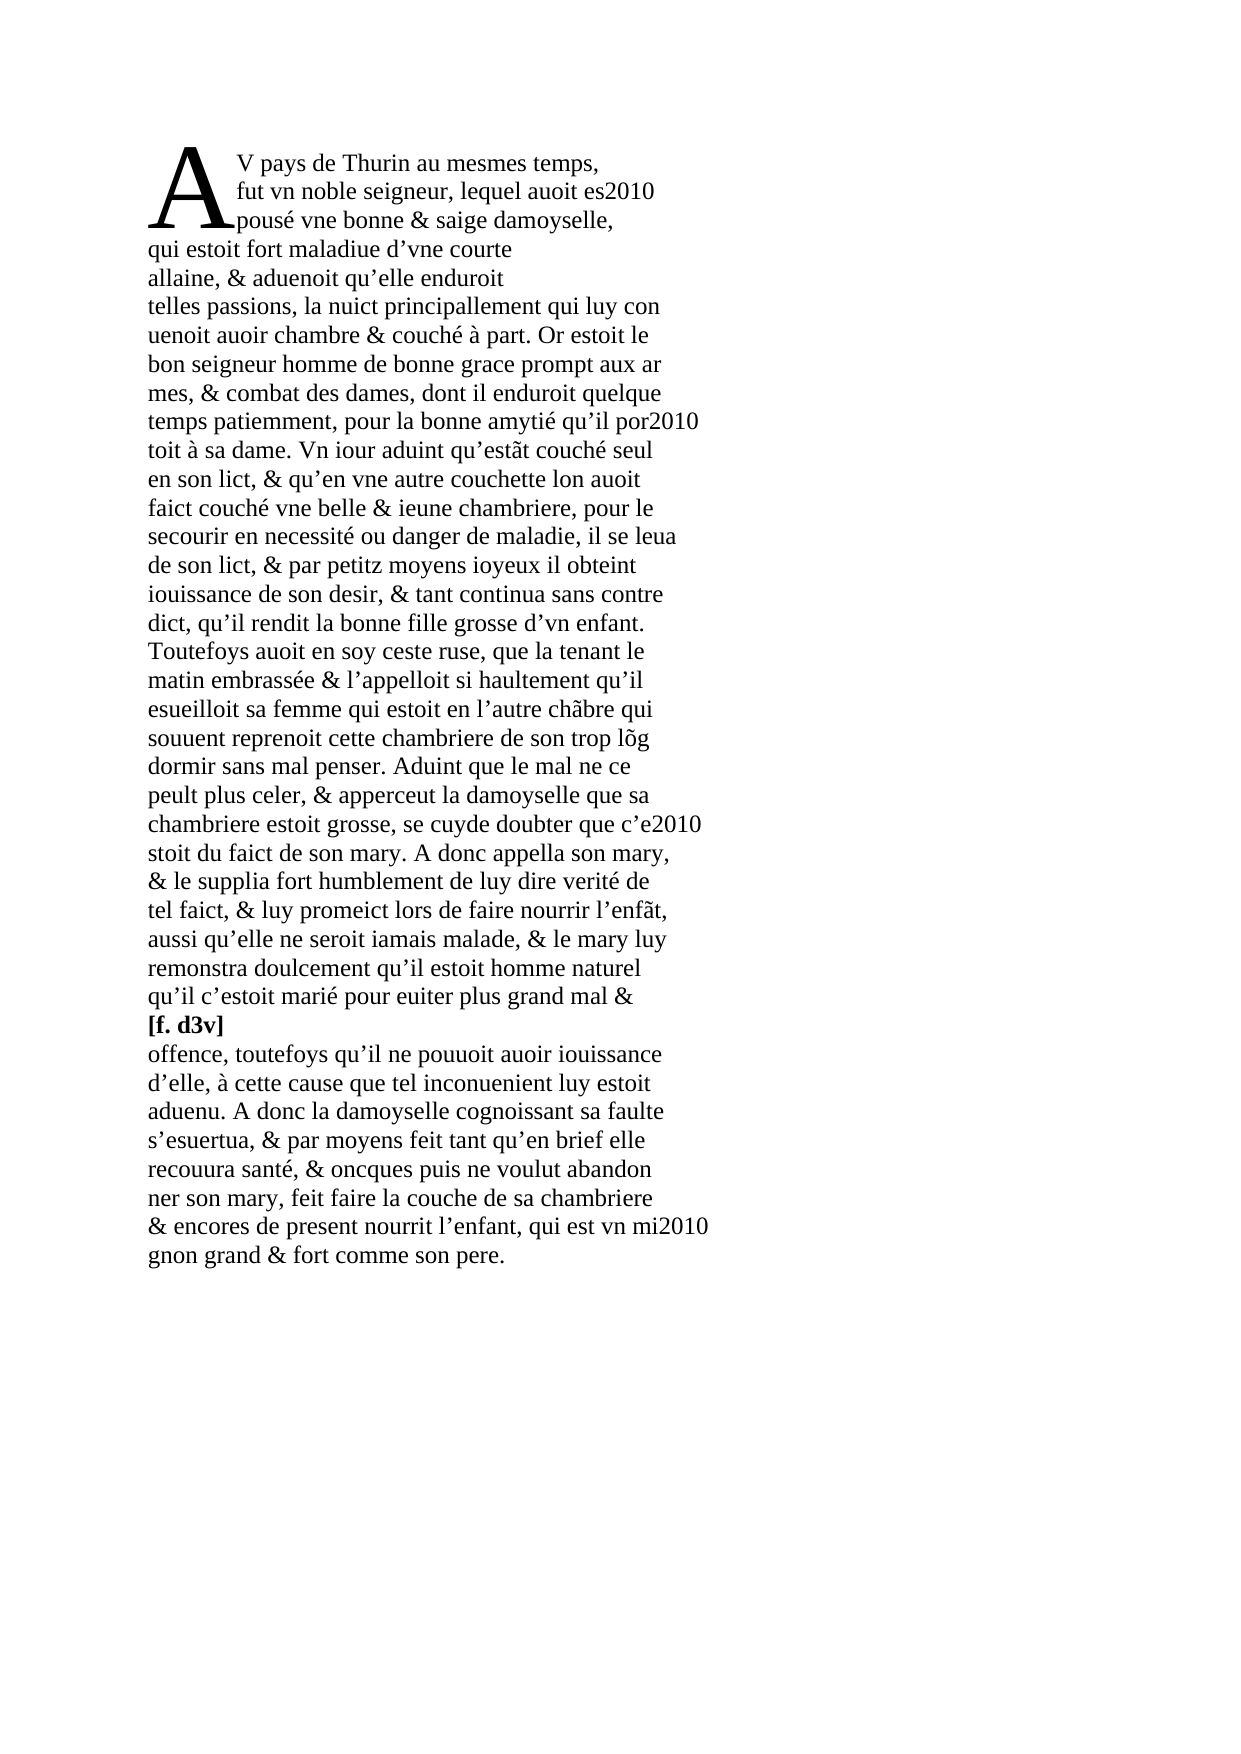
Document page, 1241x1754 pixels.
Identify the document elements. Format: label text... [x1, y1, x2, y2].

text AV pays de Thurin au mesmes temps, fut vn noble seigneur, lequel auoit es2010 pousé vne bonne & saige damoyselle, qui estoit fort maladiue d’vne courte allaine, & aduenoit qu’elle enduroit telles passions, la nuict principallement qui luy con uenoit auoir chambre & couché à part. Or estoit le bon seigneur homme de bonne grace prompt aux ar mes, & combat des dames, dont il enduroit quelque temps patiemment, pour la bonne amytié qu’il por2010 toit à sa dame. Vn iour aduint qu’estãt couché seul en son lict, & qu’en vne autre couchette lon auoit faict couché vne belle & ieune chambriere, pour le secourir en necessité ou danger de maladie, il se leua de son lict, & par petitz moyens ioyeux il obteint iouissance de son desir, & tant continua sans contre dict, qu’il rendit la bonne fille grosse d’vn enfant. Toutefoys auoit en soy ceste ruse, que la tenant le matin embrassée & l’appelloit si haultement qu’il esueilloit sa femme qui estoit en l’autre chãbre qui souuent reprenoit cette chambriere de son trop lõg dormir sans mal penser. Aduint que le mal ne ce peult plus celer, & apperceut la damoyselle que sa chambriere estoit grosse, se cuyde doubter que c’e2010 stoit du faict de son mary. A donc appella son mary, & le supplia fort humblement de luy dire verité de tel faict, & luy promeict lors de faire nourrir l’enfãt, aussi qu’elle ne seroit iamais malade, & le mary luy remonstra doulcement qu’il estoit homme naturel qu’il c’estoit marié pour euiter plus grand mal & [f. d3v] offence, toutefoys qu’il ne pouuoit auoir iouissance d’elle, à cette cause que tel inconuenient luy estoit aduenu. A donc la damoyselle cognoissant sa faulte s’esuertua, & par moyens feit tant qu’en brief elle recouura santé, & oncques puis ne voulut abandon ner son mary, feit faire la couche de sa chambriere & encores de present nourrit l’enfant, qui est vn mi2010 gnon grand & fort comme son pere. [148, 148, 1093, 1269]
